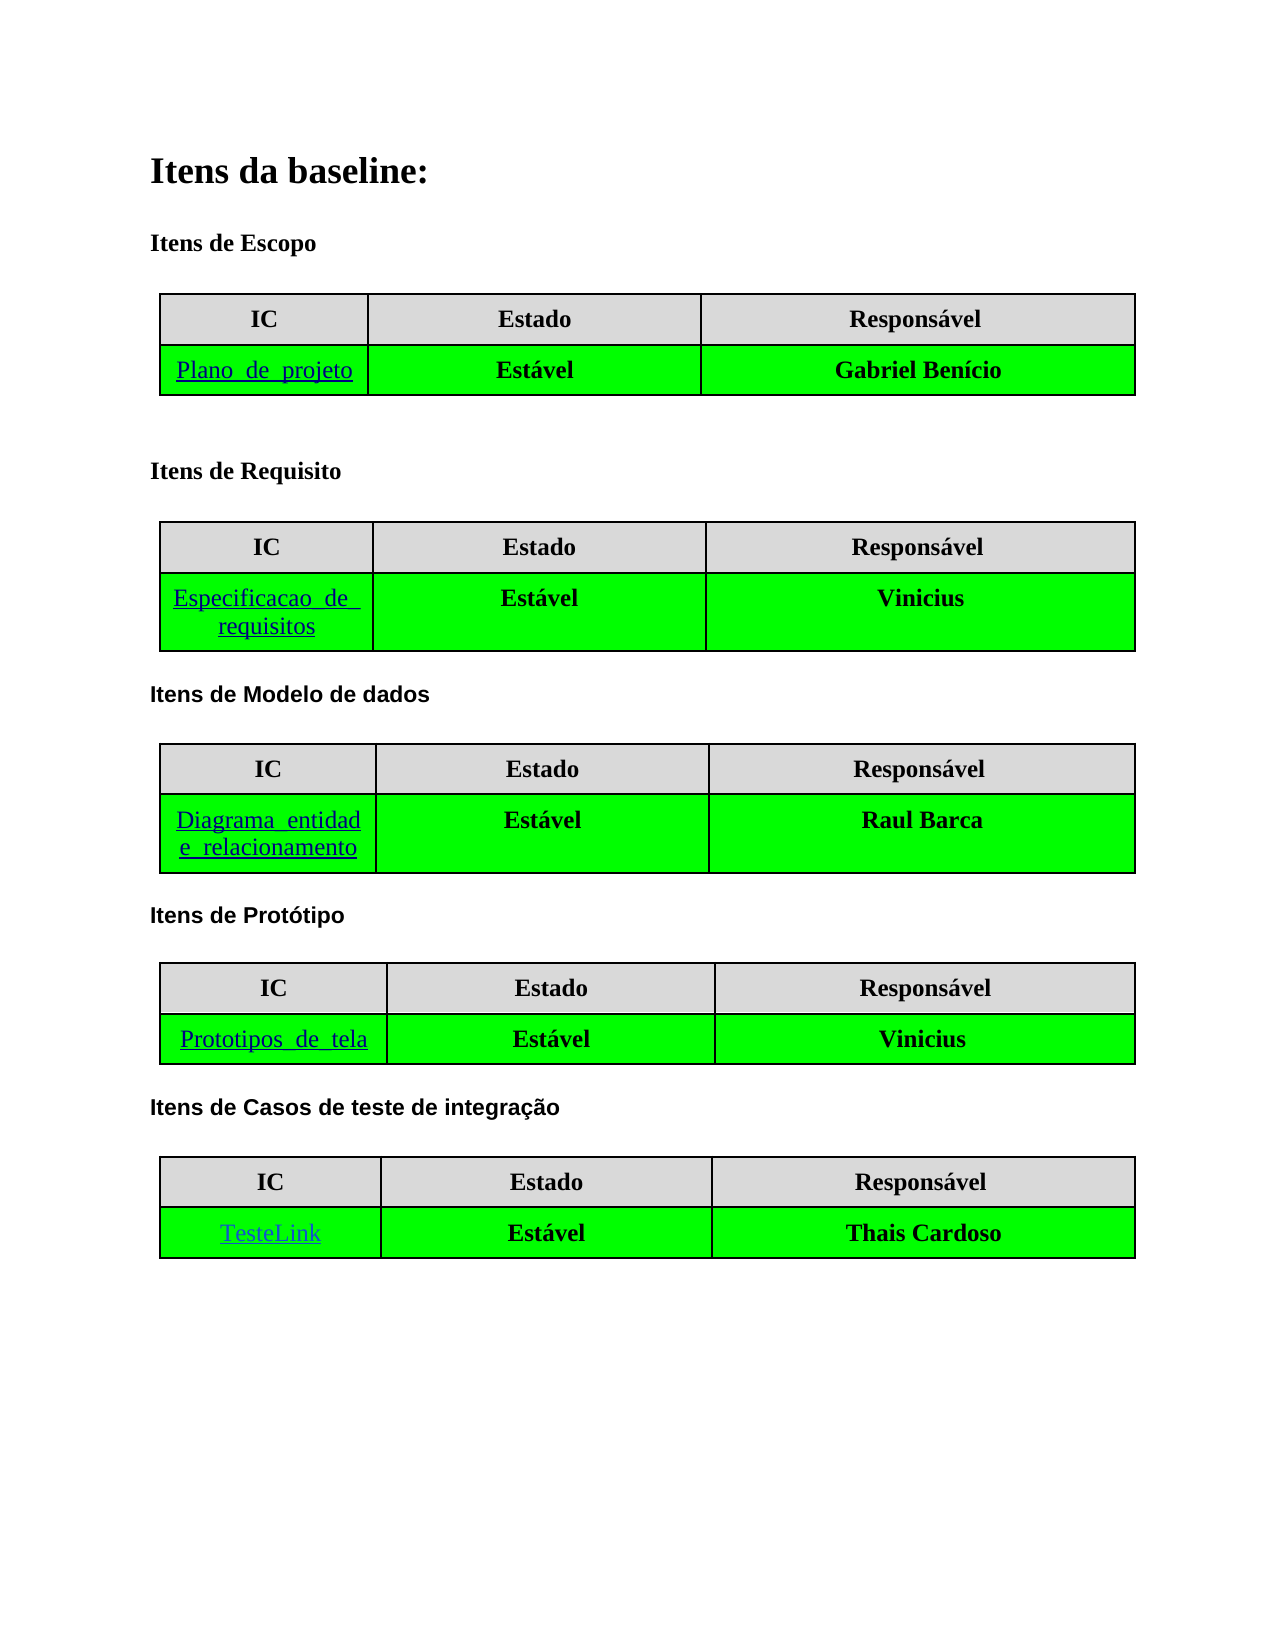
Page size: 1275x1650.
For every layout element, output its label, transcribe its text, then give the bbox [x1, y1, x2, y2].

table_cell Estável [377, 795, 708, 872]
text Itens de Requisito [150, 457, 1125, 485]
table_cell Especificacao_de_requisitos [161, 574, 372, 650]
table_cell Prototipos_de_tela [161, 1015, 386, 1063]
table_header IC [161, 745, 375, 793]
table_cell Vinicius [707, 574, 1134, 650]
table_header IC [161, 1158, 380, 1206]
text Itens de Protótipo [150, 903, 1125, 929]
table_header Responsável [716, 964, 1134, 1012]
text Itens da baseline: [150, 150, 1125, 192]
table_cell Estável [369, 346, 700, 394]
table_cell Thais Cardoso [713, 1208, 1134, 1257]
table_header Estado [374, 523, 705, 572]
table_cell Raul Barca [710, 795, 1134, 872]
table_header Responsável [702, 295, 1134, 344]
table_cell Estável [382, 1208, 711, 1257]
table_cell TesteLink [161, 1208, 380, 1257]
text Itens de Escopo [150, 229, 1125, 257]
table_cell Gabriel Benício [702, 346, 1134, 394]
table_header IC [161, 964, 386, 1012]
text Itens de Casos de teste de integração [150, 1094, 1125, 1120]
table_header Estado [369, 295, 700, 344]
table_cell Vinicius [716, 1015, 1134, 1063]
table_header Estado [388, 964, 714, 1012]
table_header IC [161, 295, 367, 344]
text Itens de Modelo de dados [150, 681, 1125, 707]
table_header Estado [382, 1158, 711, 1206]
table_cell Plano_de_projeto [161, 346, 367, 394]
table_header Responsável [707, 523, 1134, 572]
table_cell Estável [374, 574, 705, 650]
table_cell Estável [388, 1015, 714, 1063]
table_header Responsável [713, 1158, 1134, 1206]
table_header IC [161, 523, 372, 572]
table_header Responsável [710, 745, 1134, 793]
table_header Estado [377, 745, 708, 793]
table_cell Diagrama_entidade_relacionamento [161, 795, 375, 872]
